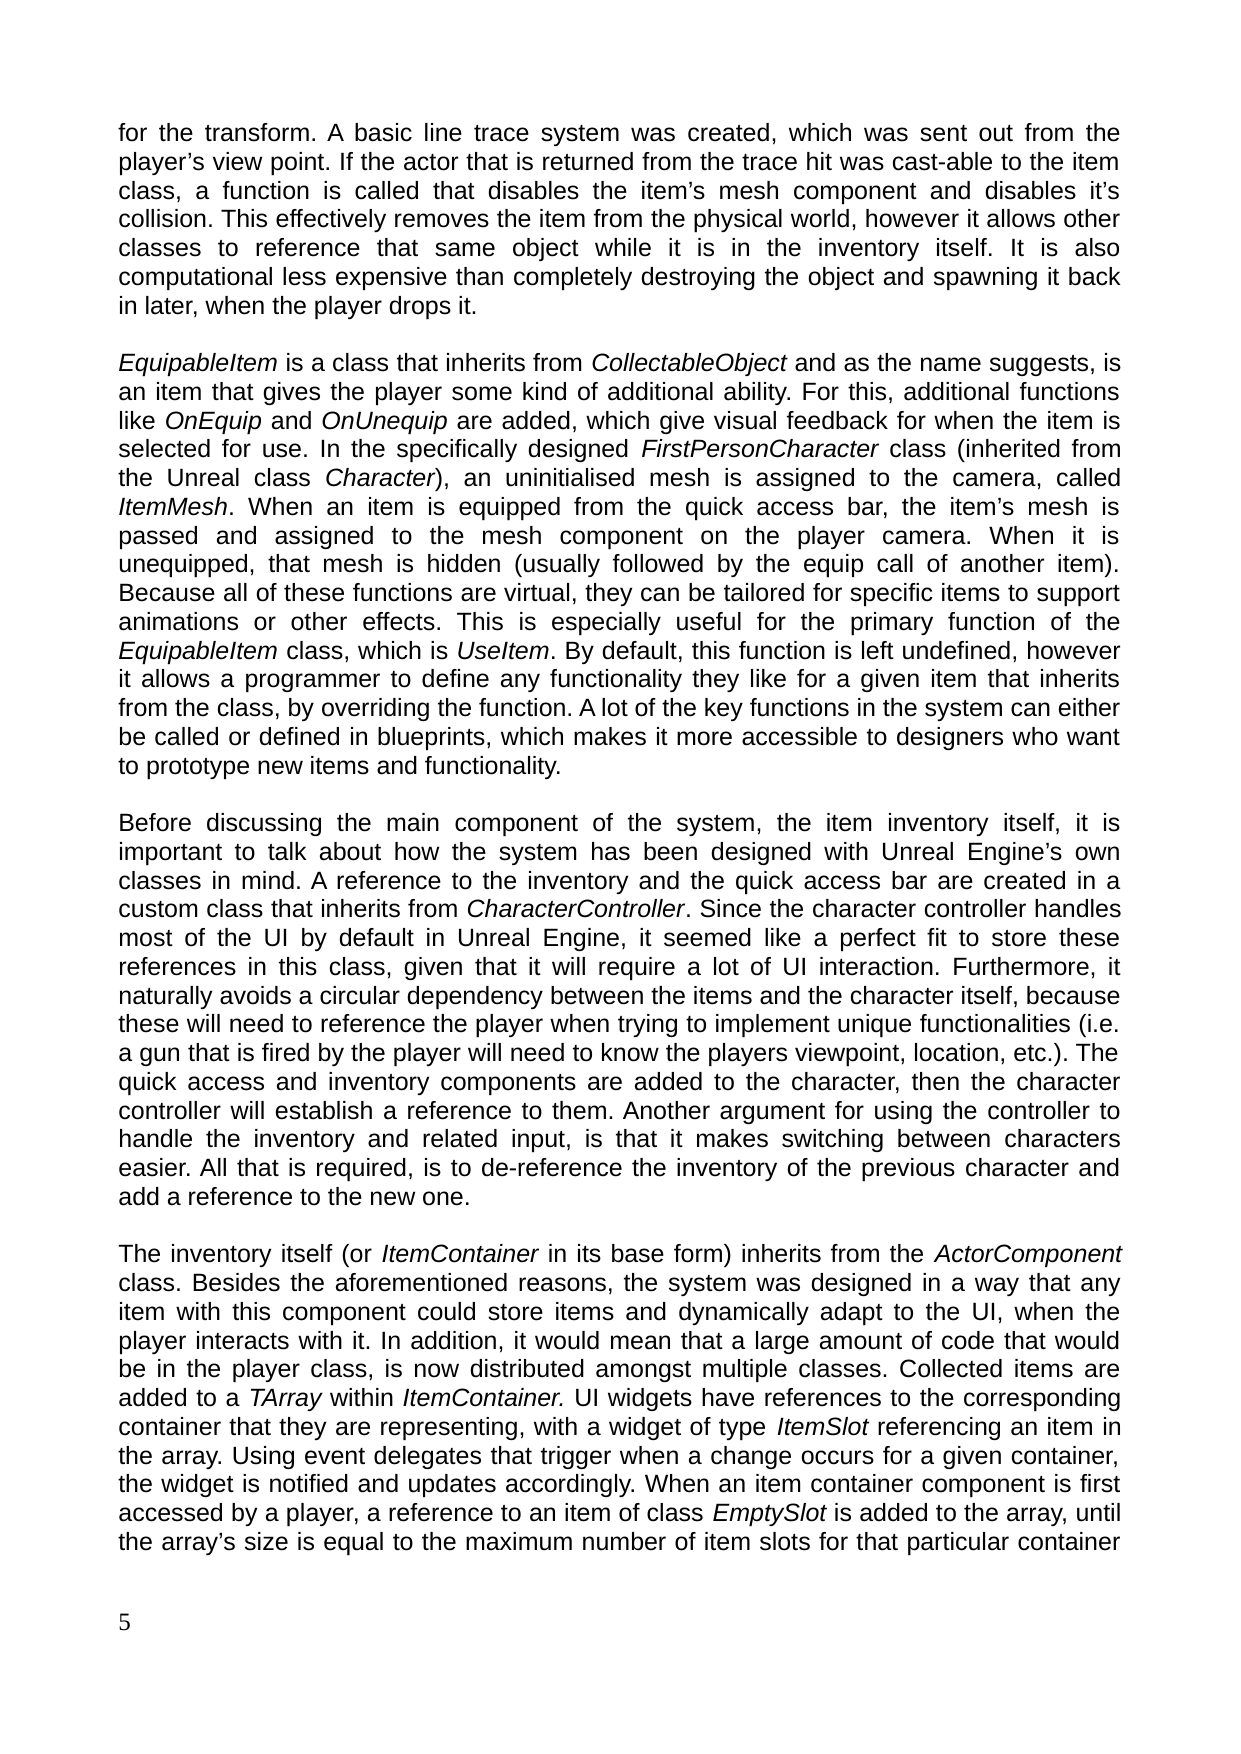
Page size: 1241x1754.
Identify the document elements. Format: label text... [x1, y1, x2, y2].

text EquipableItem is a class that inherits from CollectableObject and as the name suggests, is an item that gives the player some kind of additional ability. For this, additional functions like OnEquip and OnUnequip are added, which give visual feedback for when the item is selected for use. In the specifically designed FirstPersonCharacter class (inherited from the Unreal class Character), an uninitialised mesh is assigned to the camera, called ItemMesh. When an item is equipped from the quick access bar, the item’s mesh is passed and assigned to the mesh component on the player camera. When it is unequipped, that mesh is hidden (usually followed by the equip call of another item). Because all of these functions are virtual, they can be tailored for specific items to support animations or other effects. This is especially useful for the primary function of the EquipableItem class, which is UseItem. By default, this function is left undefined, however it allows a programmer to define any functionality they like for a given item that inherits from the class, by overriding the function. A lot of the key functions in the system can either be called or defined in blueprints, which makes it more accessible to designers who want to prototype new items and functionality. [118, 348, 1122, 779]
text for the transform. A basic line trace system was created, which was sent out from the player’s view point. If the actor that is returned from the trace hit was cast-able to the item class, a function is called that disables the item’s mesh component and disables it’s collision. This effectively removes the item from the physical world, however it allows other classes to reference that same object while it is in the inventory itself. It is also computational less expensive than completely destroying the object and spawning it back in later, when the player drops it. [118, 118, 1122, 319]
text Before discussing the main component of the system, the item inventory itself, it is important to talk about how the system has been designed with Unreal Engine’s own classes in mind. A reference to the inventory and the quick access bar are created in a custom class that inherits from CharacterController. Since the character controller handles most of the UI by default in Unreal Engine, it seemed like a perfect fit to store these references in this class, given that it will require a lot of UI interaction. Furthermore, it naturally avoids a circular dependency between the items and the character itself, because these will need to reference the player when trying to implement unique functionalities (i.e. a gun that is fired by the player will need to know the players viewpoint, location, etc.). The quick access and inventory components are added to the character, then the character controller will establish a reference to them. Another argument for using the controller to handle the inventory and related input, is that it makes switching between characters easier. All that is required, is to de-reference the inventory of the previous character and add a reference to the new one. [118, 808, 1122, 1211]
text The inventory itself (or ItemContainer in its base form) inherits from the ActorComponent class. Besides the aforementioned reasons, the system was designed in a way that any item with this component could store items and dynamically adapt to the UI, when the player interacts with it. In addition, it would mean that a large amount of code that would be in the player class, is now distributed amongst multiple classes. Collected items are added to a TArray within ItemContainer. UI widgets have references to the corresponding container that they are representing, with a widget of type ItemSlot referencing an item in the array. Using event delegates that trigger when a change occurs for a given container, the widget is notified and updates accordingly. When an item container component is first accessed by a player, a reference to an item of class EmptySlot is added to the array, until the array’s size is equal to the maximum number of item slots for that particular container [118, 1239, 1122, 1556]
